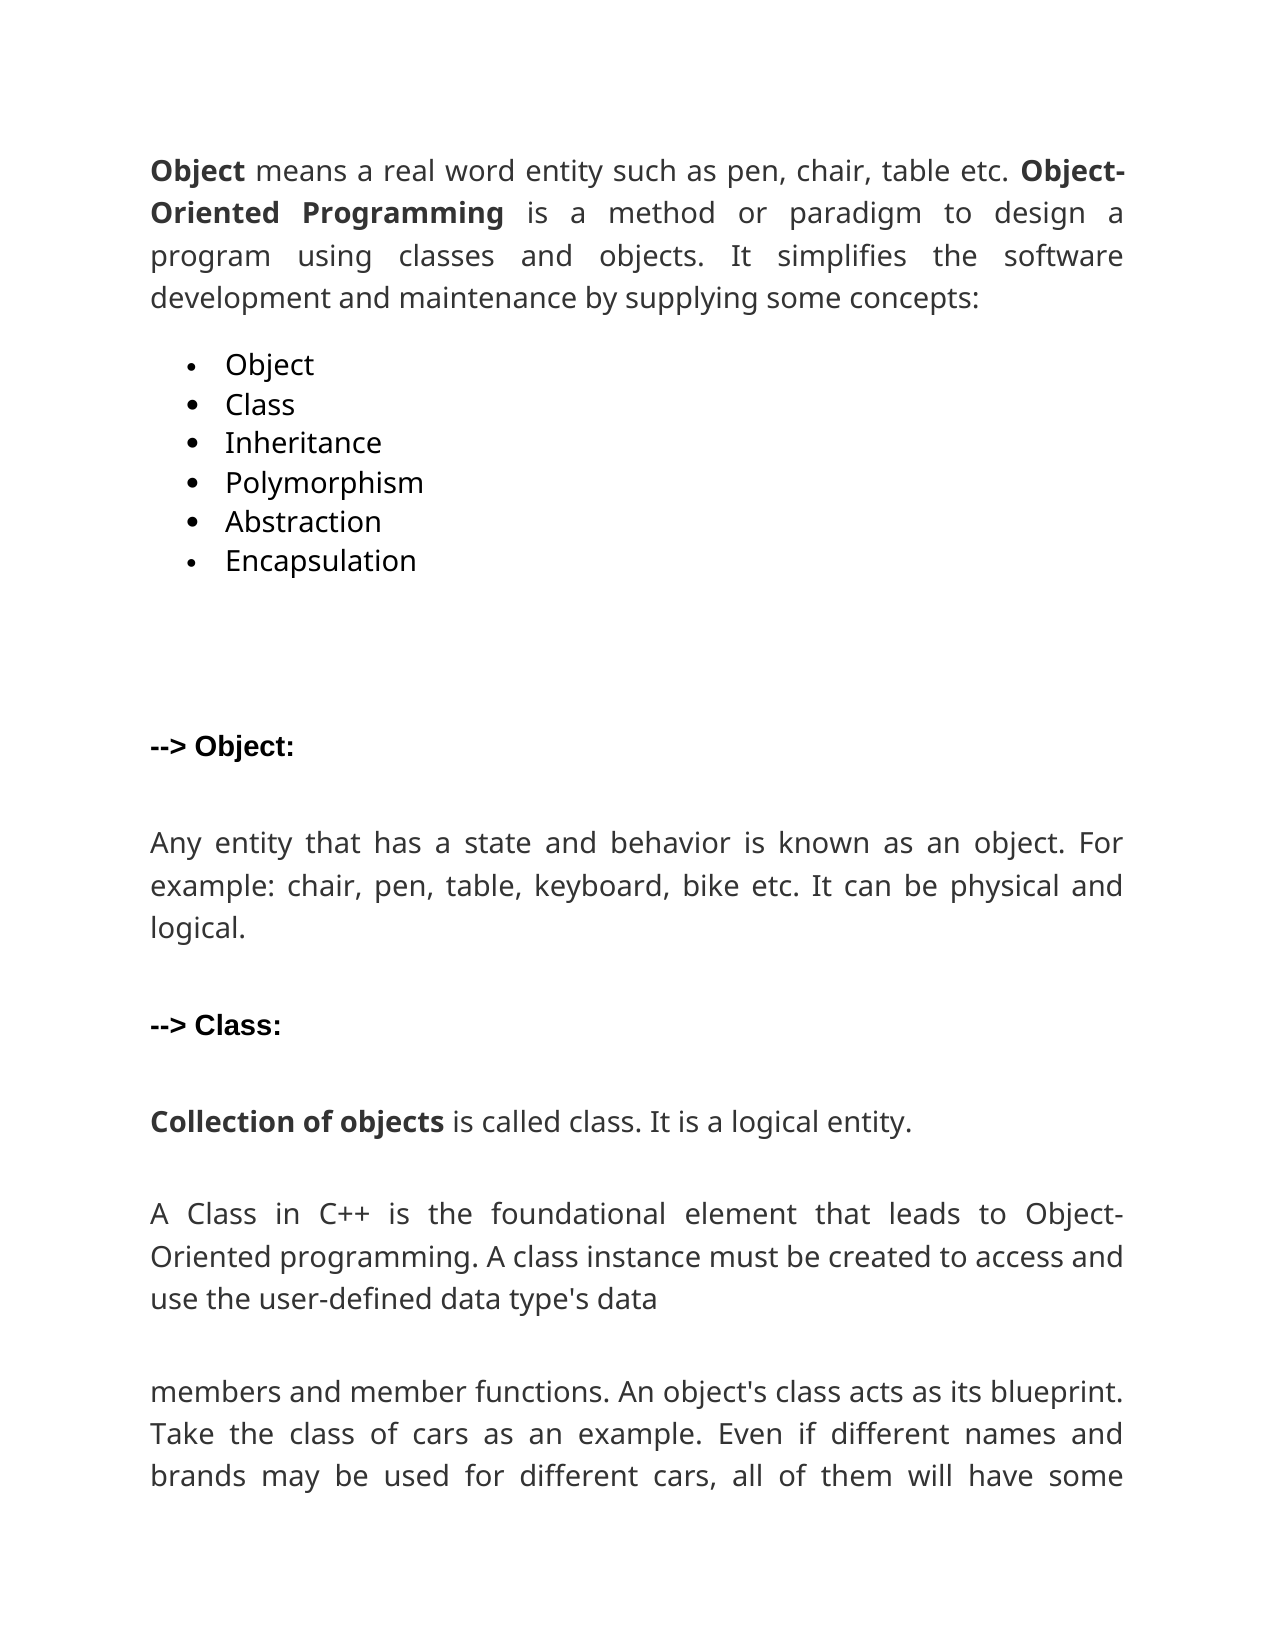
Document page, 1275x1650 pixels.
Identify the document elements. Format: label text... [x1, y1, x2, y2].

text members and member functions. An object's class acts as its blueprint. Take the class of cars as an example. Even if different names and brands may be used for different cars, all of them will have some [150, 1371, 1125, 1495]
list Polymorphism [187, 462, 1125, 501]
list Object [187, 344, 1125, 384]
subtitle --> Class: [150, 1008, 1125, 1041]
text Any entity that has a state and behavior is known as an object. For example: chair, pen, table, keyboard, bike etc. It can be physical and logical. [150, 823, 1125, 947]
list Encapsulation [187, 540, 1125, 579]
text A Class in C++ is the foundational element that leads to Object-Oriented programming. A class instance must be created to access and use the user-defined data type's data [150, 1194, 1125, 1318]
list Abstraction [187, 501, 1125, 540]
text Object means a real word entity such as pen, chair, table etc. Object-Oriented Programming is a method or paradigm to design a program using classes and objects. It simplifies the software development and maintenance by supplying some concepts: [150, 150, 1125, 317]
subtitle --> Object: [150, 729, 1125, 762]
text Collection of objects is called class. It is a logical entity. [150, 1101, 1125, 1141]
list Class [187, 384, 1125, 423]
list Inheritance [187, 423, 1125, 462]
